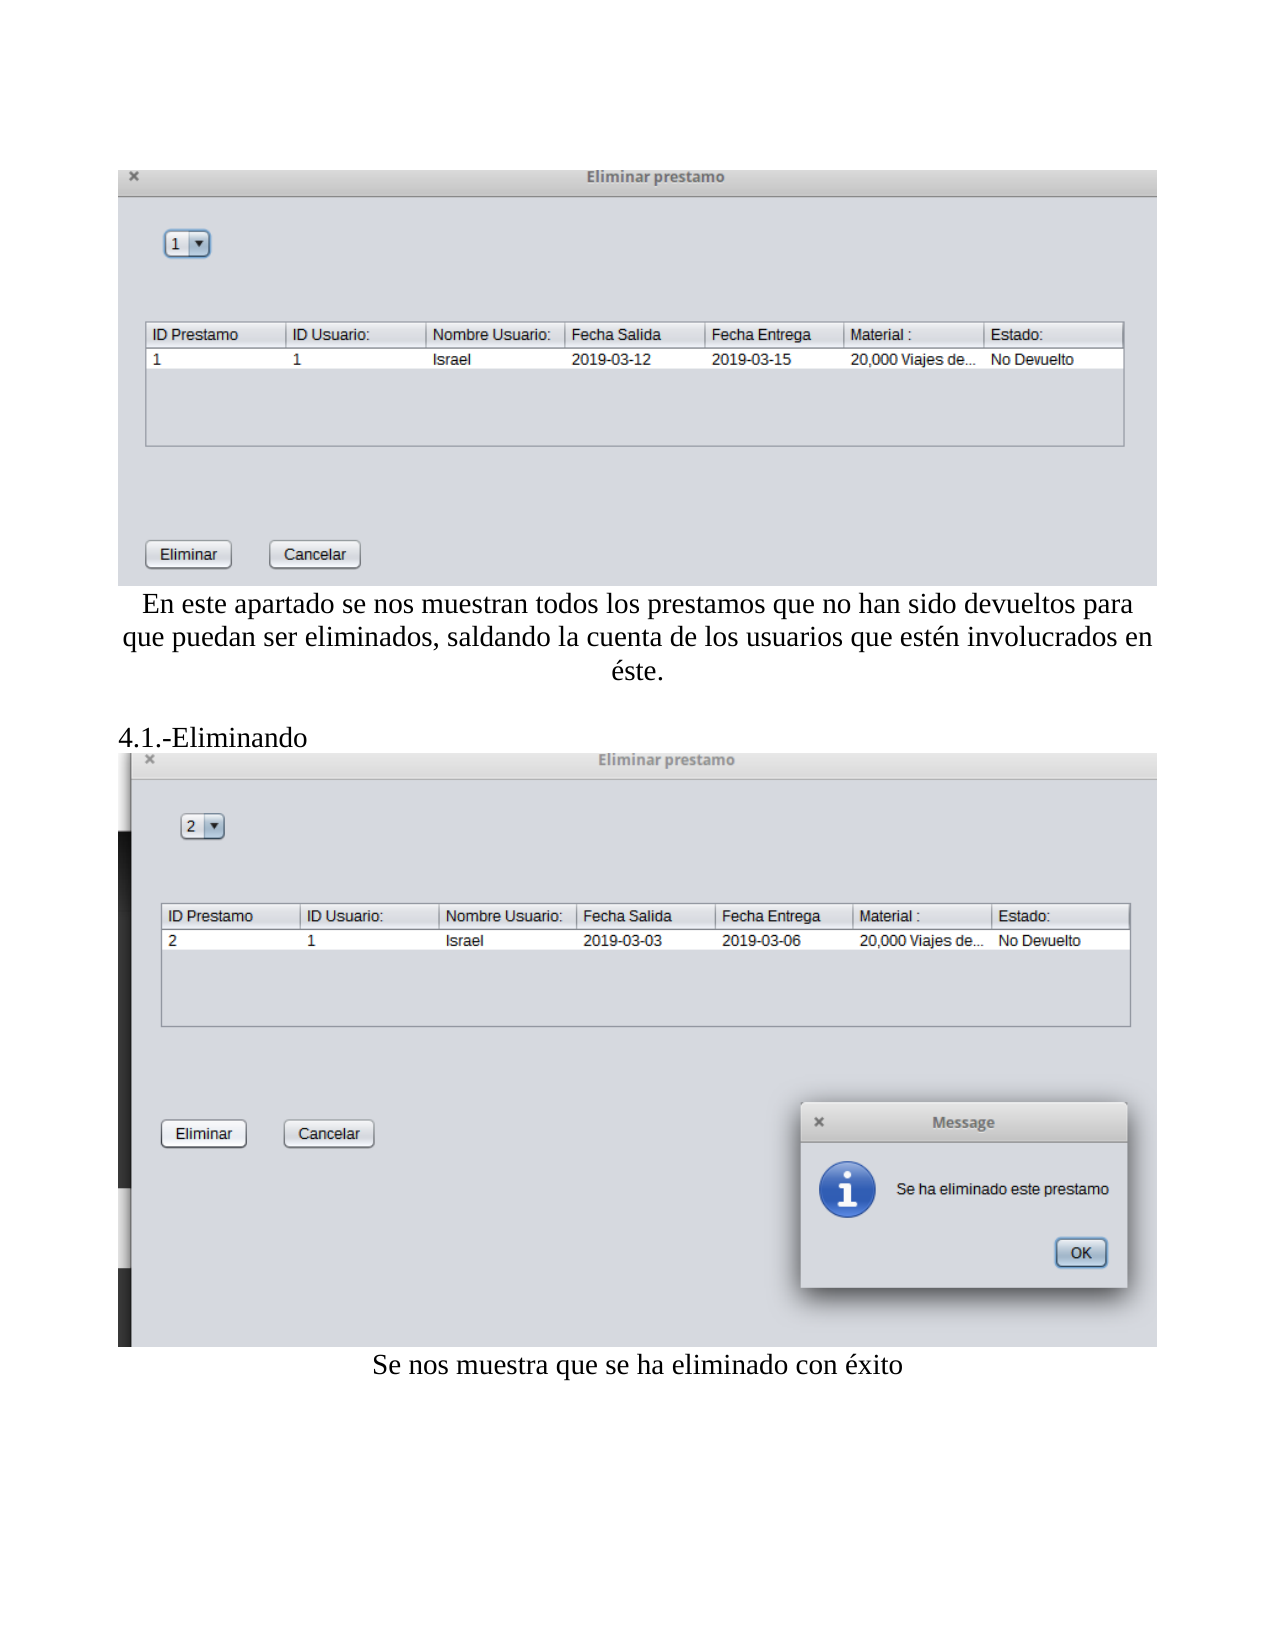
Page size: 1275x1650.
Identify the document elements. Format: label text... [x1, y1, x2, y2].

text 4.1.-Eliminando [118, 720, 1157, 753]
text Se nos muestra que se ha eliminado con éxito [118, 1347, 1157, 1380]
picture [118, 170, 1157, 586]
picture [118, 753, 1157, 1347]
text En este apartado se nos muestran todos los prestamos que no han sido devueltos para que puedan ser eliminados, saldando la cuenta de los usuarios que estén involucrados en éste. [118, 586, 1157, 687]
